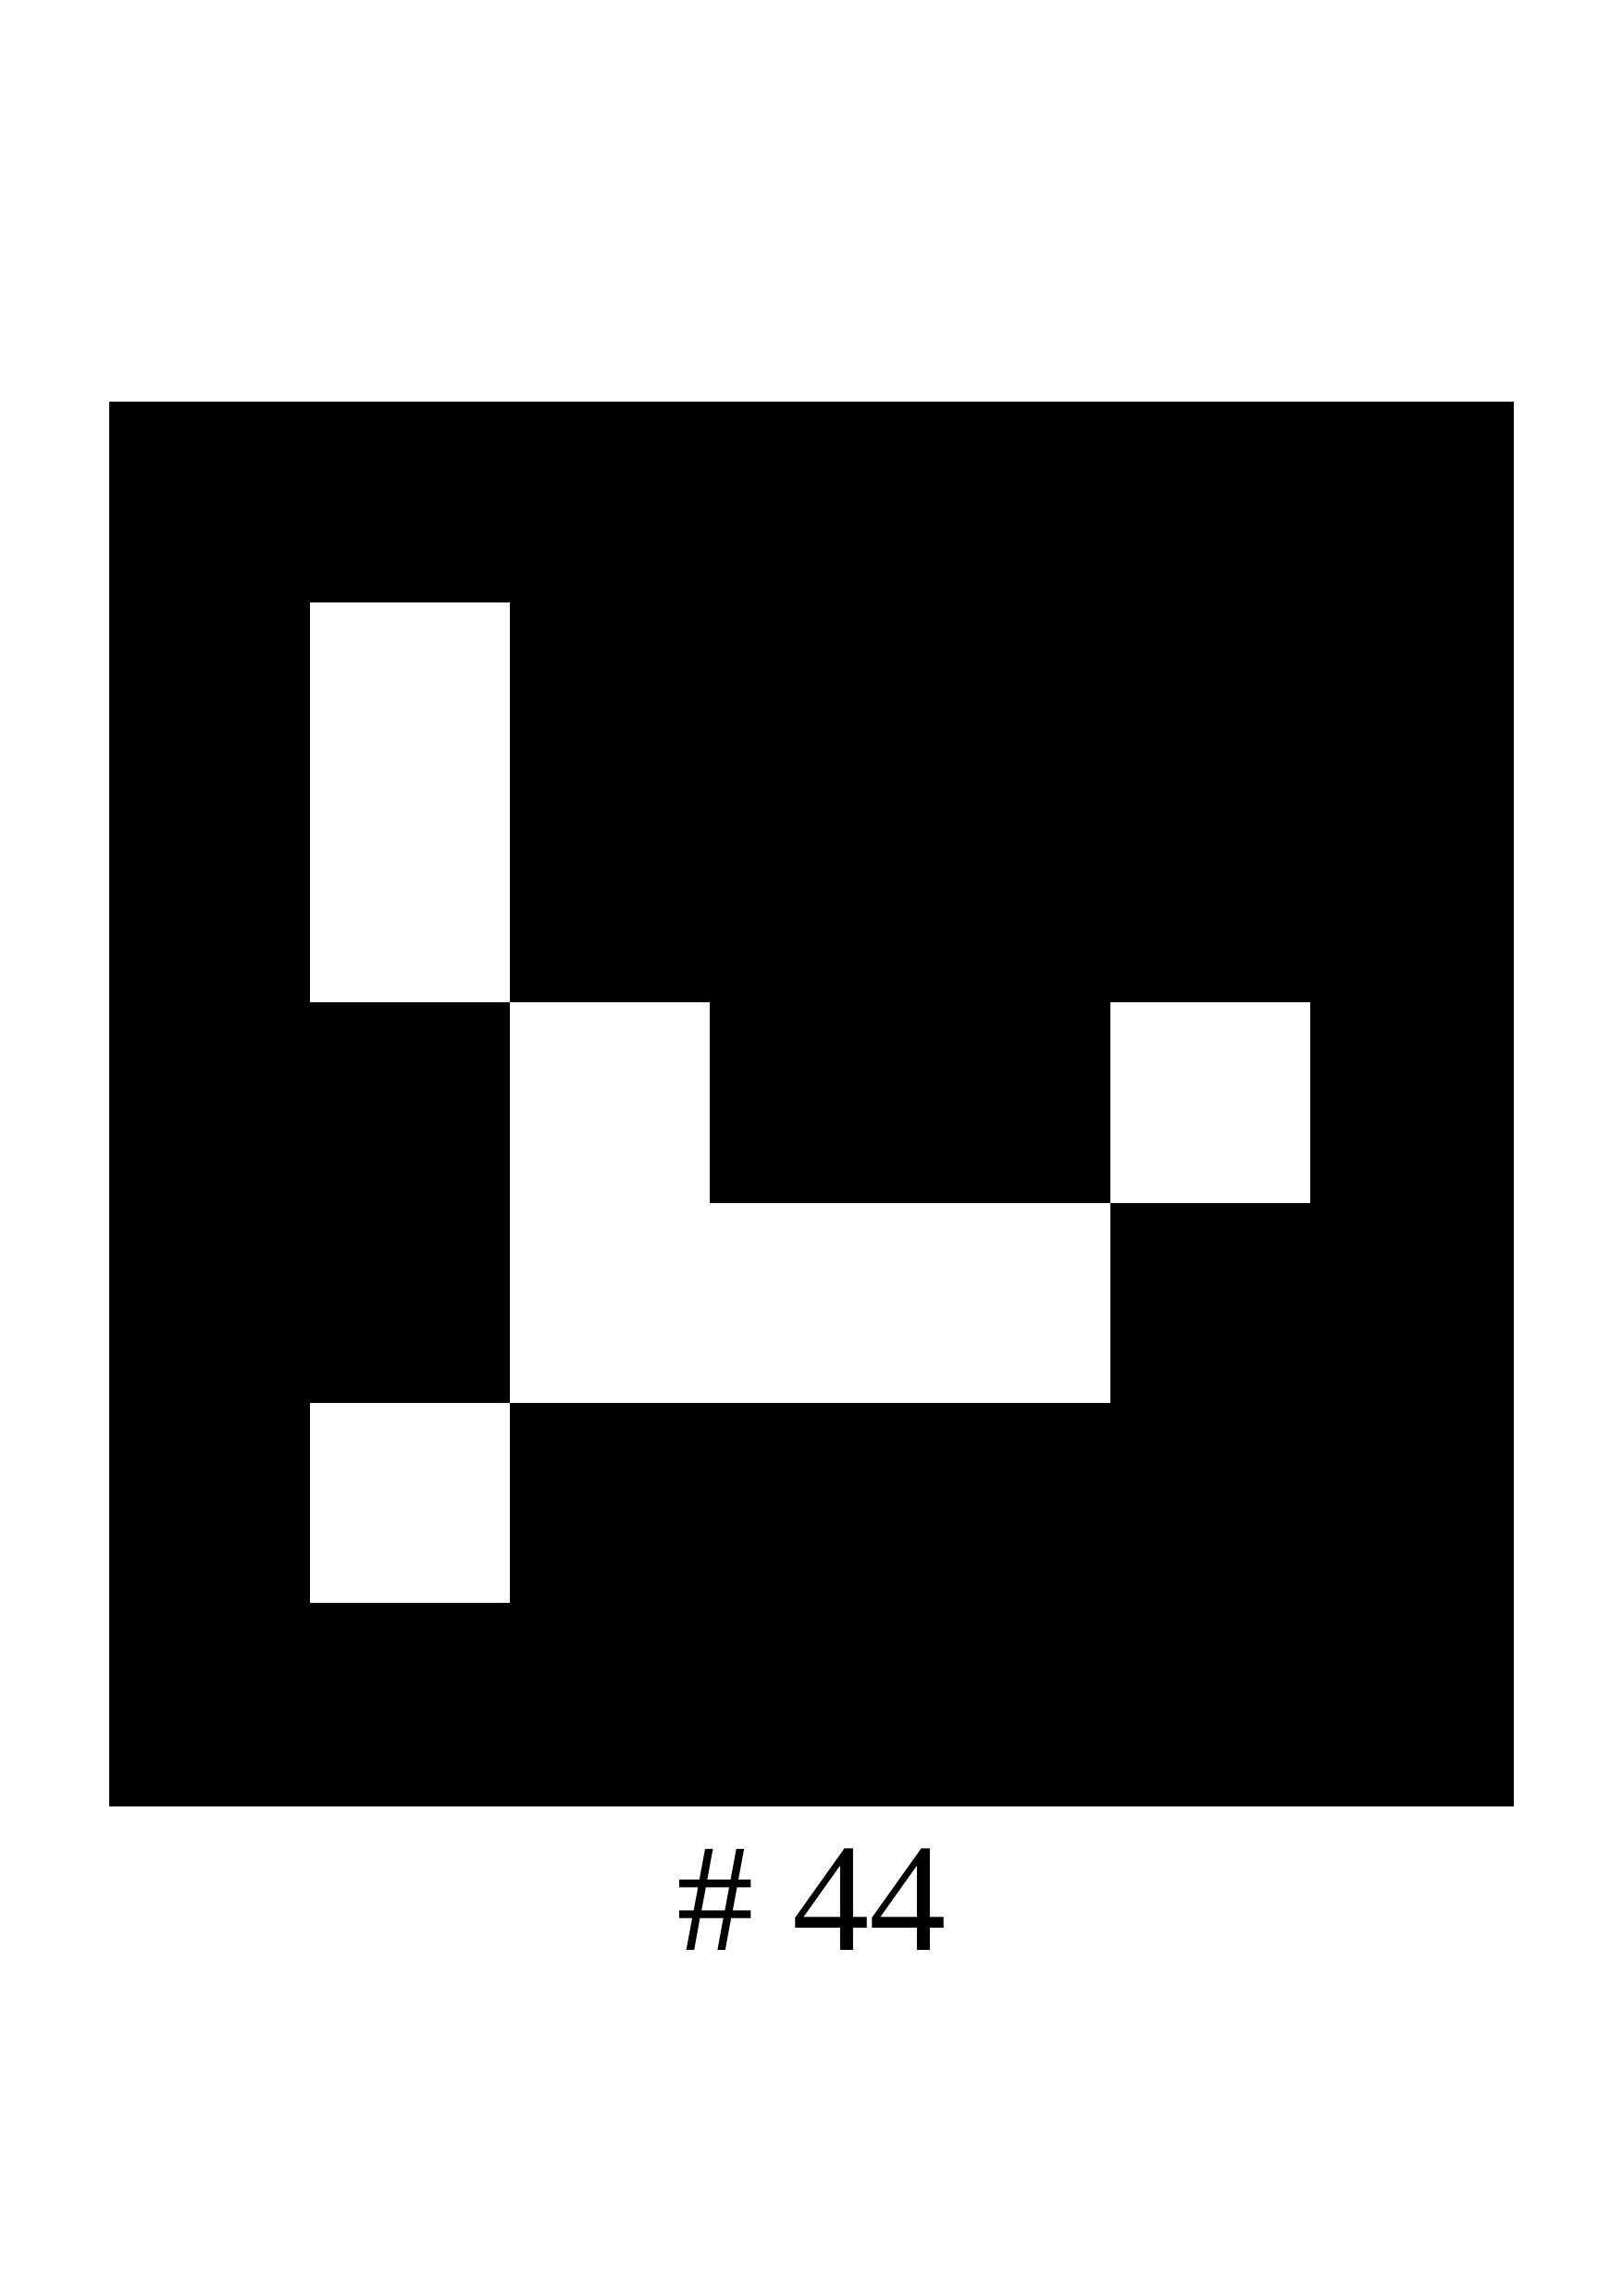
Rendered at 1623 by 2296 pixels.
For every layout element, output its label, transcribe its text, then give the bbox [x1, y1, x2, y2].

text # 44 [109, 1806, 1514, 1984]
picture [109, 402, 1514, 1806]
